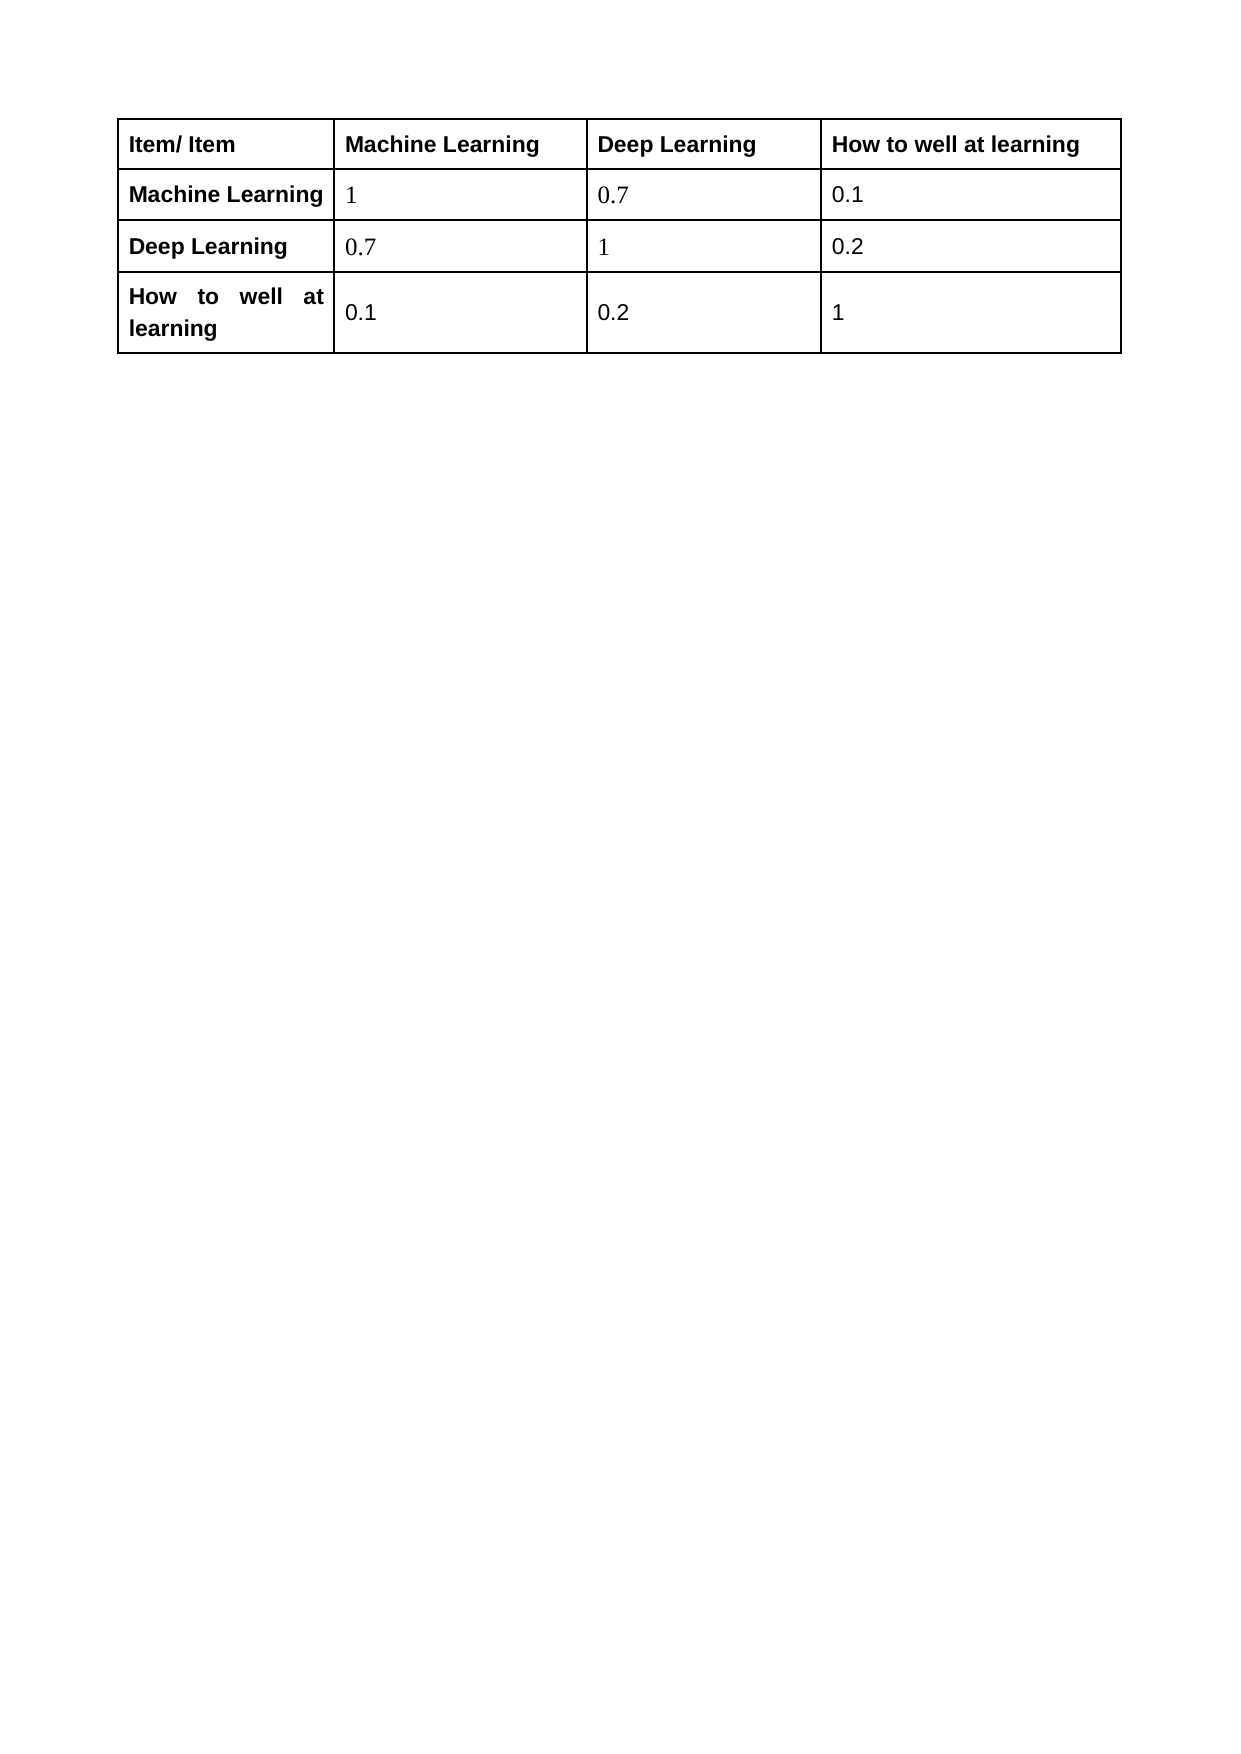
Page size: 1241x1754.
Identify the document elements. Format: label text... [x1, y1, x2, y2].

table_cell Machine Learning [119, 170, 333, 219]
table_cell 0.1 [335, 273, 586, 352]
table_header Machine Learning [335, 120, 586, 167]
table_header Deep Learning [588, 120, 820, 167]
table_cell 1 [588, 221, 820, 271]
table_header Item/ Item [119, 120, 333, 167]
table_cell 0.2 [822, 221, 1120, 271]
table_cell Deep Learning [119, 221, 333, 271]
table_cell 1 [335, 170, 586, 219]
table_header How to well at learning [822, 120, 1120, 167]
table_cell 0.2 [588, 273, 820, 352]
table_cell 1 [822, 273, 1120, 352]
table_cell 0.1 [822, 170, 1120, 219]
table_cell How to well at learning [119, 273, 333, 352]
table_cell 0.7 [588, 170, 820, 219]
table_cell 0.7 [335, 221, 586, 271]
